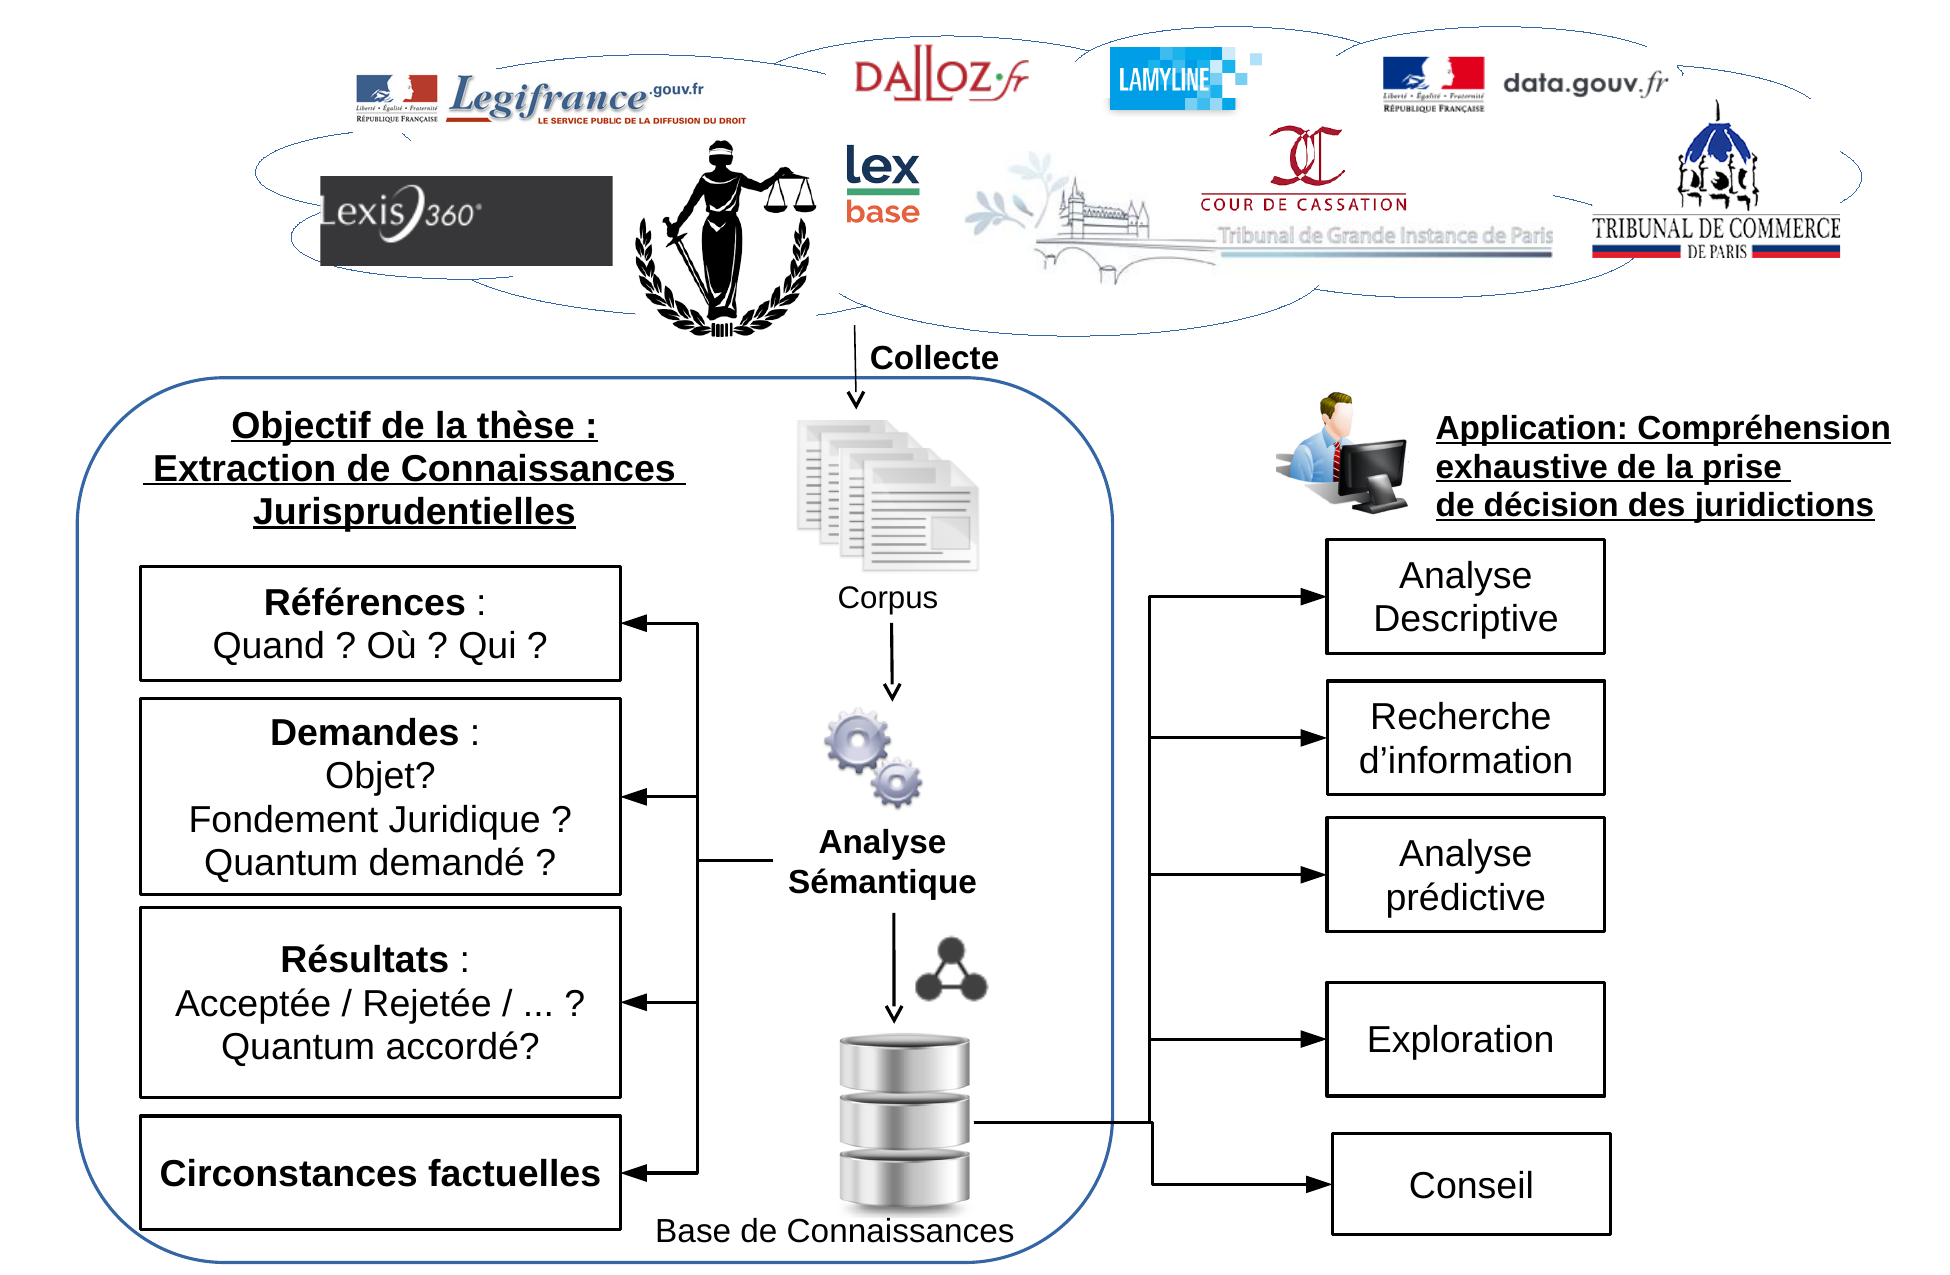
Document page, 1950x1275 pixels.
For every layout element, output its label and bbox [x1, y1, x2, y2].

picture [352, 69, 747, 133]
picture [796, 420, 986, 579]
picture [853, 37, 1029, 102]
picture [320, 176, 613, 266]
picture [834, 1028, 974, 1218]
picture [815, 698, 930, 813]
picture [1121, 69, 1140, 90]
picture [1276, 380, 1409, 515]
picture [910, 932, 999, 1008]
picture [964, 47, 1841, 285]
picture [635, 140, 817, 337]
picture [824, 125, 942, 243]
